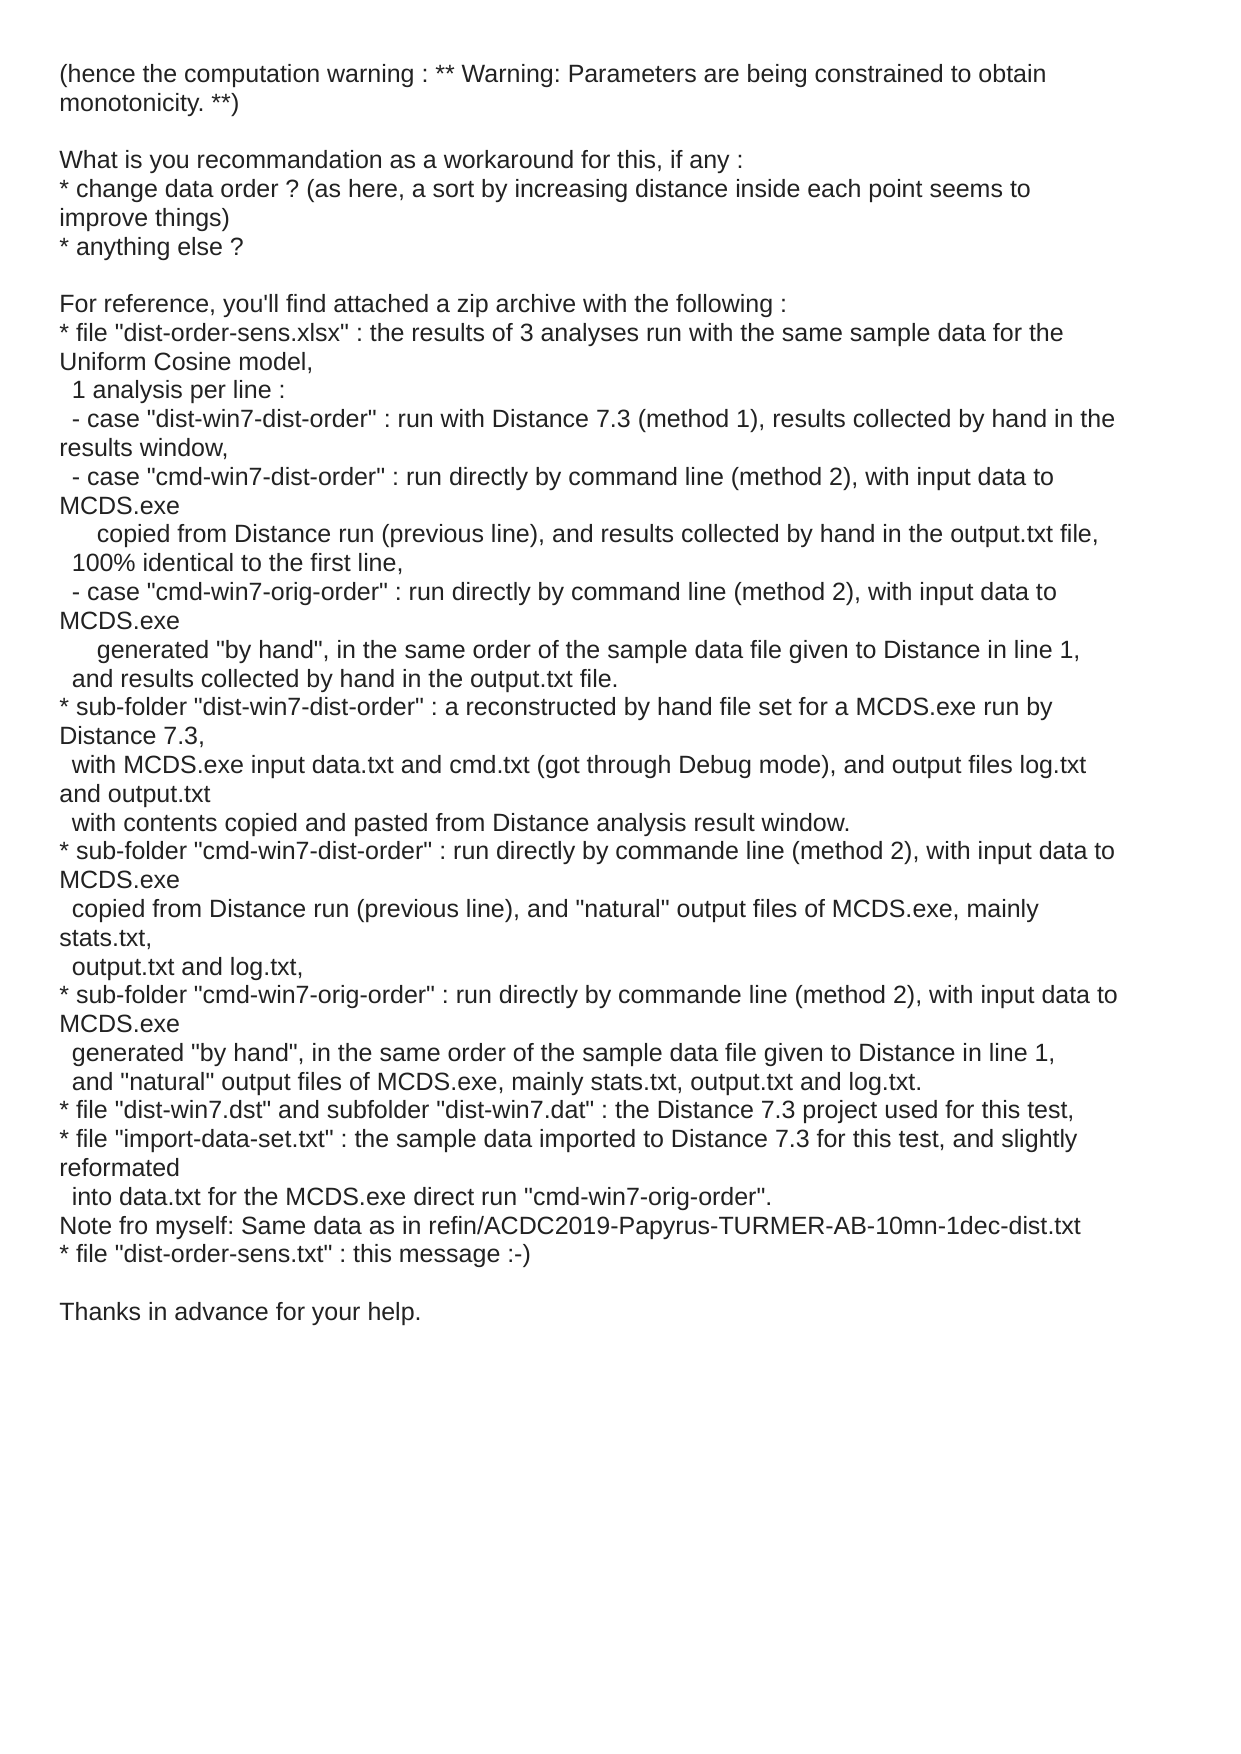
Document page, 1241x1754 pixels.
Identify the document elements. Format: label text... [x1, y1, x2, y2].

text * sub-folder "dist-win7-dist-order" : a reconstructed by hand file set for a MCDS.exe run by Distance 7.3, [59, 692, 1122, 750]
text * anything else ? [59, 232, 1122, 260]
text - case "cmd-win7-dist-order" : run directly by command line (method 2), with input data to MCDS.exe [59, 462, 1122, 519]
text output.txt and log.txt, [59, 951, 1122, 980]
text (hence the computation warning : ** Warning: Parameters are being constrained to obtain monotonicity. **) [59, 59, 1122, 117]
text with MCDS.exe input data.txt and cmd.txt (got through Debug mode), and output files log.txt and output.txt [59, 750, 1122, 807]
text * file "dist-win7.dst" and subfolder "dist-win7.dat" : the Distance 7.3 project used for this test, [59, 1096, 1122, 1124]
text * change data order ? (as here, a sort by increasing distance inside each point seems to improve things) [59, 174, 1122, 232]
text 1 analysis per line : [59, 375, 1122, 404]
text 100% identical to the first line, [59, 548, 1122, 577]
text For reference, you'll find attached a zip archive with the following : [59, 289, 1122, 318]
text copied from Distance run (previous line), and "natural" output files of MCDS.exe, mainly stats.txt, [59, 894, 1122, 951]
text * file "import-data-set.txt" : the sample data imported to Distance 7.3 for this test, and slightly reformated [59, 1124, 1122, 1182]
text * file "dist-order-sens.txt" : this message :-) [59, 1239, 1122, 1268]
text - case "cmd-win7-orig-order" : run directly by command line (method 2), with input data to MCDS.exe [59, 577, 1122, 635]
text What is you recommandation as a workaround for this, if any : [59, 145, 1122, 174]
text generated "by hand", in the same order of the sample data file given to Distance in line 1, [59, 635, 1122, 663]
text Thanks in advance for your help. [59, 1297, 1122, 1326]
text * sub-folder "cmd-win7-orig-order" : run directly by commande line (method 2), with input data to MCDS.exe [59, 980, 1122, 1038]
text * file "dist-order-sens.xlsx" : the results of 3 analyses run with the same sample data for the Uniform Cosine model, [59, 318, 1122, 375]
text into data.txt for the MCDS.exe direct run "cmd-win7-orig-order". Note fro myself: Same data as in refin/ACDC2019-Papyrus-TURMER-AB-10mn-1dec-dist.txt [59, 1182, 1122, 1239]
text and results collected by hand in the output.txt file. [59, 663, 1122, 692]
text and "natural" output files of MCDS.exe, mainly stats.txt, output.txt and log.txt. [59, 1067, 1122, 1096]
text copied from Distance run (previous line), and results collected by hand in the output.txt file, [59, 519, 1122, 548]
text - case "dist-win7-dist-order" : run with Distance 7.3 (method 1), results collected by hand in the results window, [59, 404, 1122, 462]
text with contents copied and pasted from Distance analysis result window. [59, 807, 1122, 836]
text * sub-folder "cmd-win7-dist-order" : run directly by commande line (method 2), with input data to MCDS.exe [59, 836, 1122, 894]
text generated "by hand", in the same order of the sample data file given to Distance in line 1, [59, 1038, 1122, 1067]
